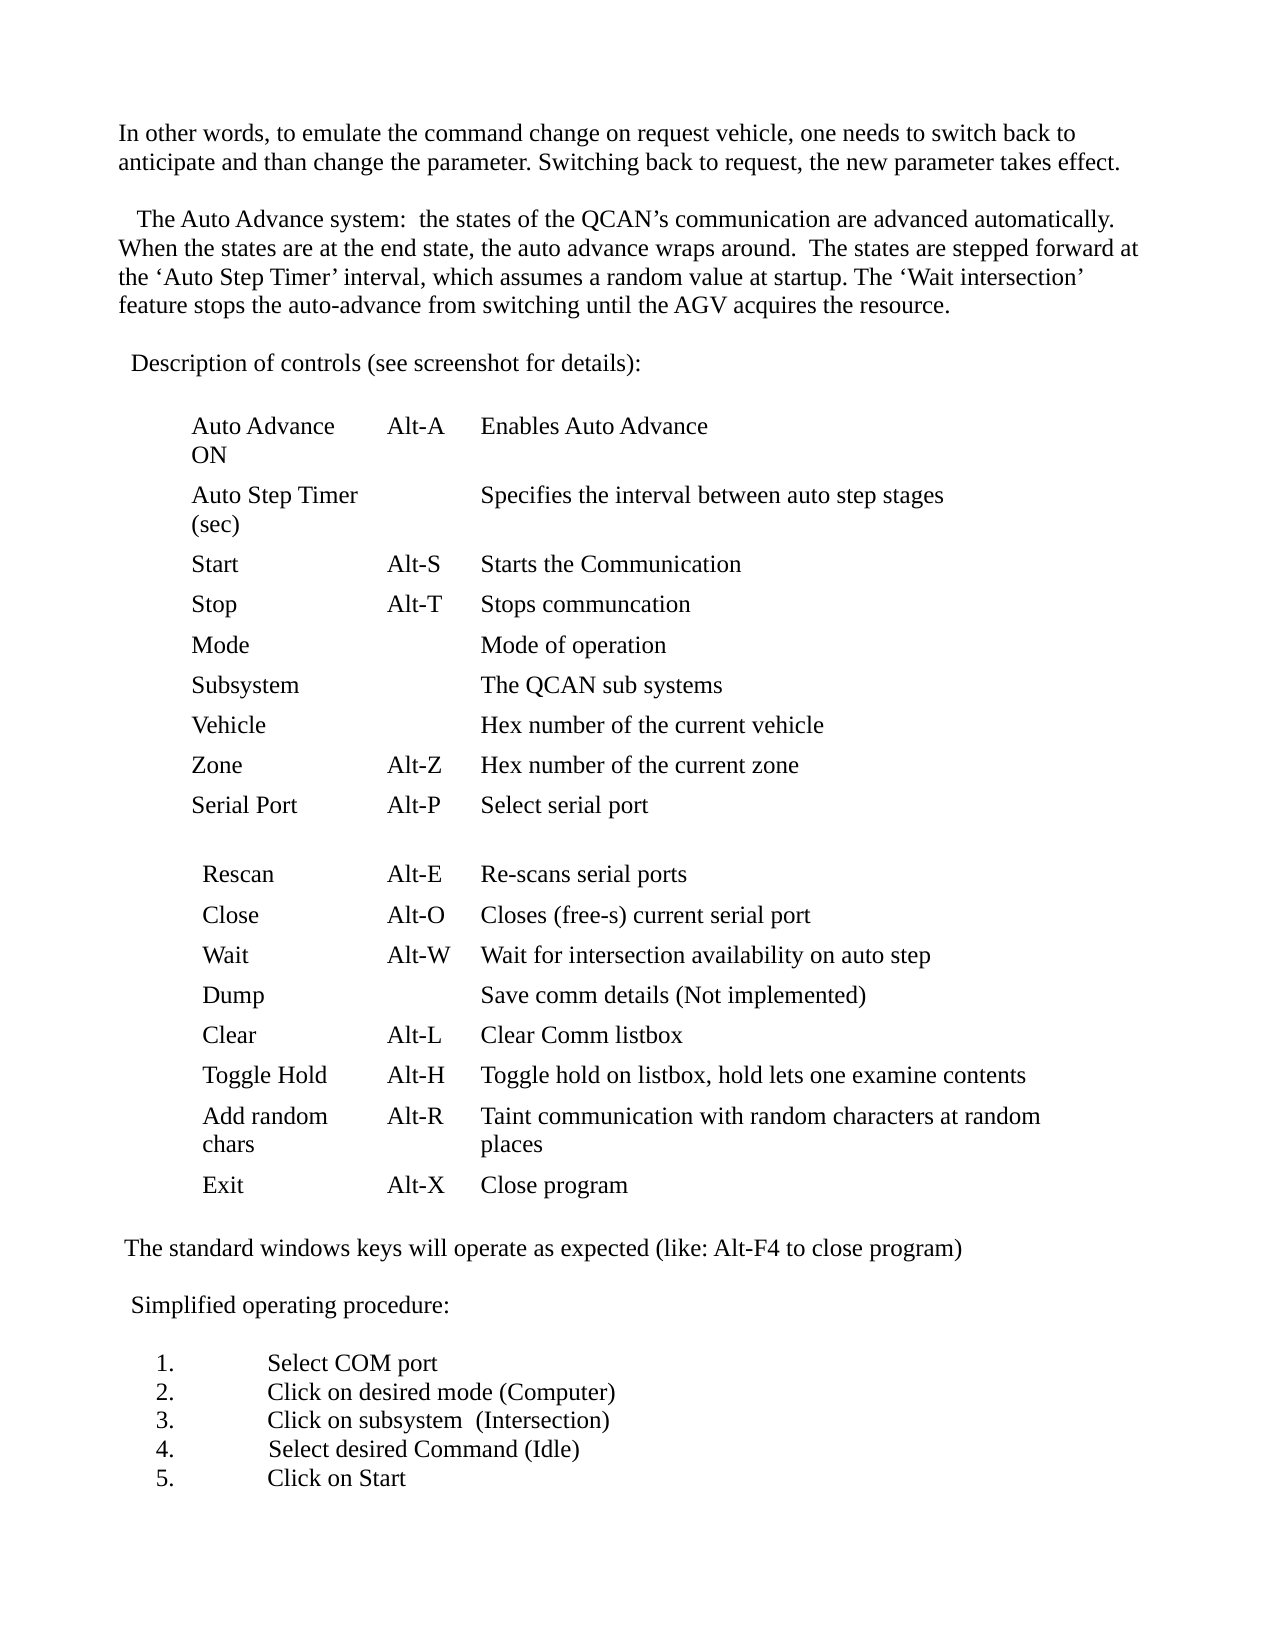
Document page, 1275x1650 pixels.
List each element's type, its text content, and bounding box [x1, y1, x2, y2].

table_cell Specifies the interval between auto step stages [475, 475, 1084, 543]
table_cell Close [196, 894, 381, 934]
list Click on Start [156, 1463, 1157, 1492]
table_header Rescan [196, 854, 381, 894]
table_cell The QCAN sub systems [475, 664, 1084, 704]
table_cell Alt-O [381, 894, 474, 934]
list Click on subsystem (Intersection) [156, 1405, 1157, 1434]
table_cell [381, 624, 474, 664]
table_cell Select serial port [475, 785, 1084, 825]
table_cell Start [186, 544, 381, 584]
table_cell Add random chars [196, 1095, 381, 1164]
list Select COM port [156, 1348, 1157, 1377]
table_cell Alt-X [381, 1164, 474, 1204]
table_header Alt-A [381, 406, 474, 474]
table_cell Taint communication with random characters at random places [475, 1095, 1087, 1164]
table_cell Serial Port [186, 785, 381, 825]
table_cell [381, 974, 474, 1014]
table_cell Mode [186, 624, 381, 664]
table_cell Alt-W [381, 934, 474, 974]
table_cell Wait [196, 934, 381, 974]
table_cell Stop [186, 584, 381, 624]
text The Auto Advance system: the states of the QCAN’s communication are advanced automatically. When the states are at the end state, the auto advance wraps around. The states are stepped forward at the ‘Auto Step Timer’ interval, which assumes a random value at startup. The ‘Wait intersection’ feature stops the auto-advance from switching until the AGV acquires the resource. [118, 204, 1157, 319]
table_cell Zone [186, 745, 381, 785]
table_cell Alt-L [381, 1015, 474, 1055]
table_cell Subsystem [186, 664, 381, 704]
table_cell Vehicle [186, 704, 381, 744]
table_cell Alt-T [381, 584, 474, 624]
table_cell Alt-P [381, 785, 474, 825]
table_cell Wait for intersection availability on auto step [475, 934, 1087, 974]
table_cell Stops communcation [475, 584, 1084, 624]
list Click on desired mode (Computer) [156, 1377, 1157, 1405]
table_cell Mode of operation [475, 624, 1084, 664]
text Description of controls (see screenshot for details): [118, 348, 1157, 377]
table_header Auto Advance ON [186, 406, 381, 474]
table_cell Alt-H [381, 1055, 474, 1095]
text In other words, to emulate the command change on request vehicle, one needs to switch back to anticipate and than change the parameter. Switching back to request, the new parameter takes effect. [118, 118, 1157, 176]
table_header Alt-E [381, 854, 474, 894]
table_cell Clear [196, 1015, 381, 1055]
table_cell Exit [196, 1164, 381, 1204]
table_cell Save comm details (Not implemented) [475, 974, 1087, 1014]
table_cell Hex number of the current zone [475, 745, 1084, 785]
table_cell Alt-S [381, 544, 474, 584]
table_cell Close program [475, 1164, 1087, 1204]
table_cell Starts the Communication [475, 544, 1084, 584]
table_cell [381, 704, 474, 744]
list Select desired Command (Idle) [156, 1434, 1157, 1463]
table_header Re-scans serial ports [475, 854, 1087, 894]
text The standard windows keys will operate as expected (like: Alt-F4 to close program) [118, 1233, 1157, 1262]
table_cell Hex number of the current vehicle [475, 704, 1084, 744]
table_cell [381, 475, 474, 543]
table_header Enables Auto Advance [475, 406, 1084, 474]
table_cell Auto Step Timer (sec) [186, 475, 381, 543]
table_cell Closes (free-s) current serial port [475, 894, 1087, 934]
table_cell Alt-Z [381, 745, 474, 785]
table_cell Dump [196, 974, 381, 1014]
table_cell Alt-R [381, 1095, 474, 1164]
text Simplified operating procedure: [118, 1290, 1157, 1319]
table_cell Toggle Hold [196, 1055, 381, 1095]
table_cell Clear Comm listbox [475, 1015, 1087, 1055]
table_cell [381, 664, 474, 704]
table_cell Toggle hold on listbox, hold lets one examine contents [475, 1055, 1087, 1095]
